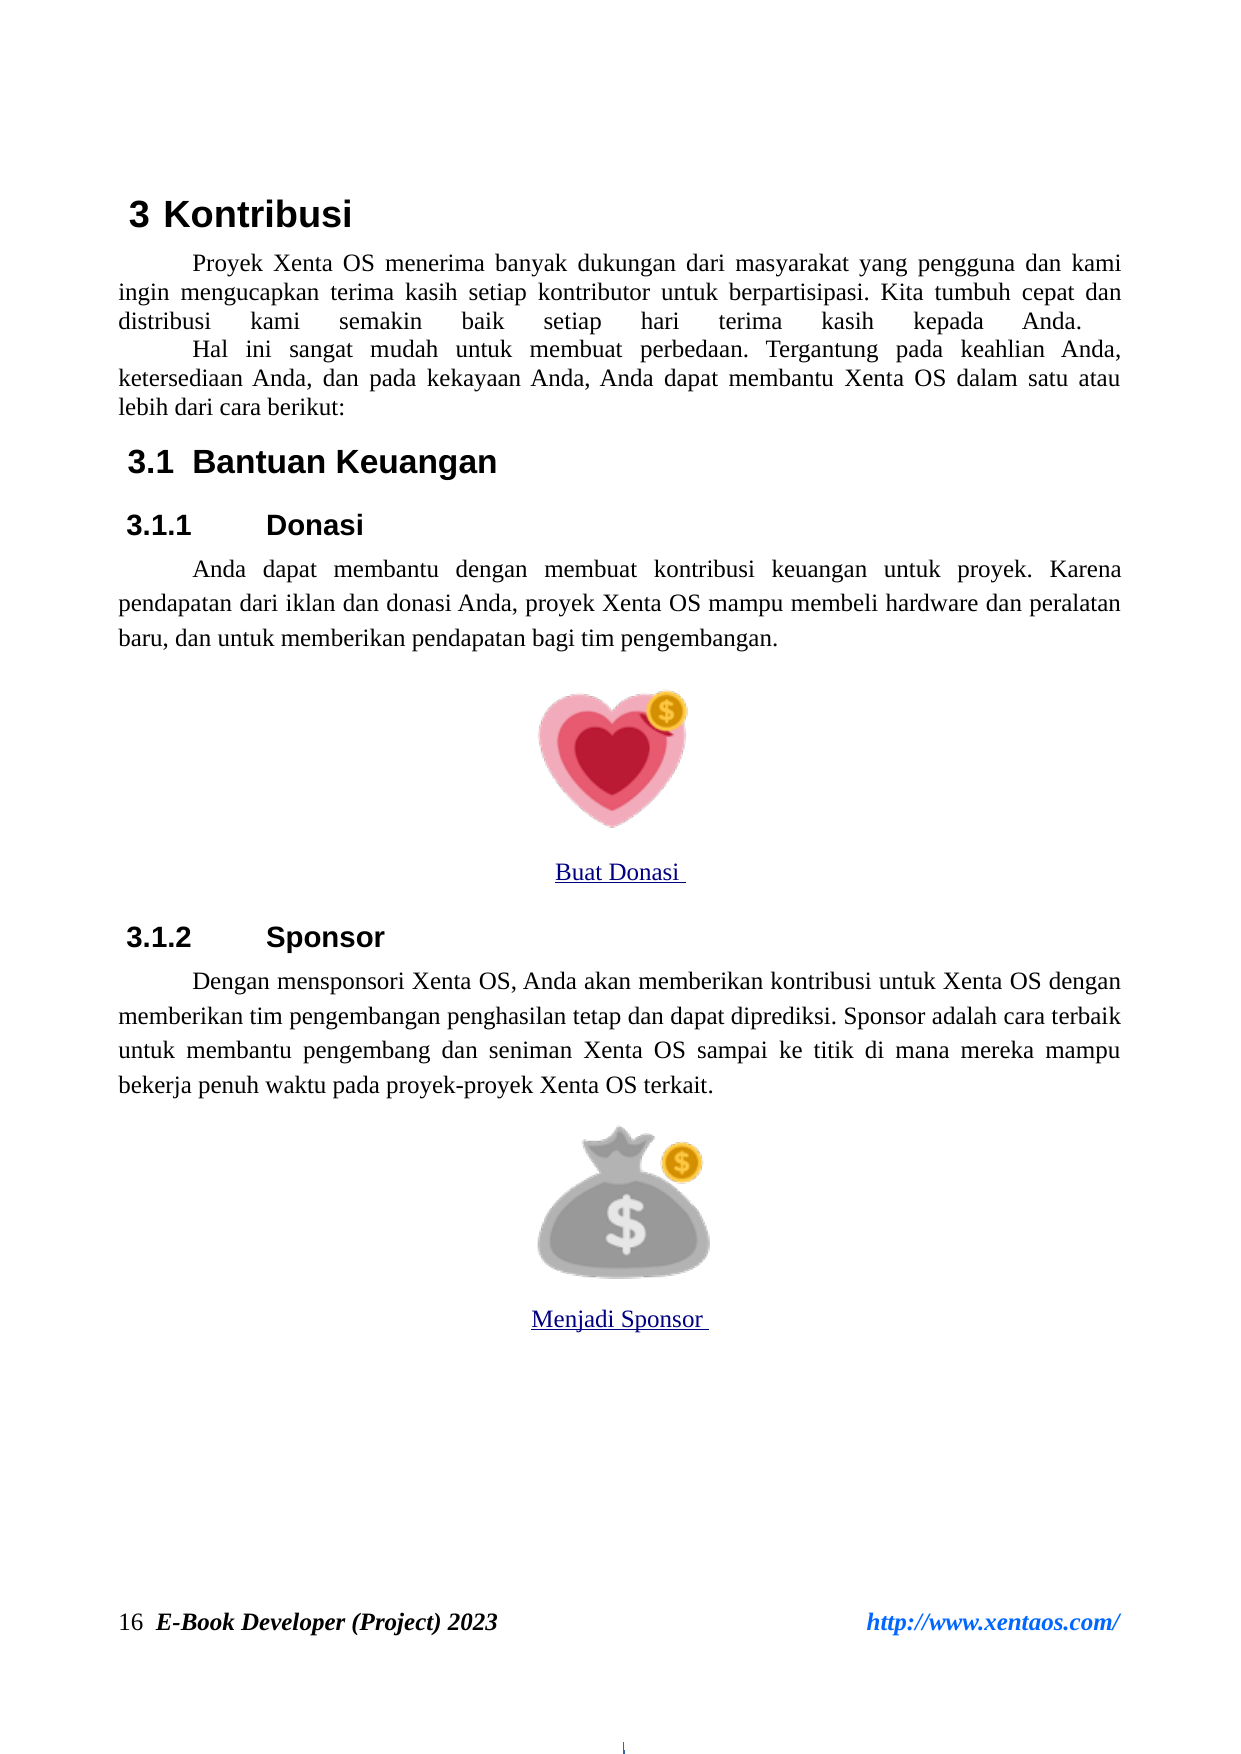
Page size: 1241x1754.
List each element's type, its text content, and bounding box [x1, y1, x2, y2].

text Buat Donasi [118, 857, 1122, 885]
picture [463, 1104, 777, 1299]
text Menjadi Sponsor [118, 1304, 1122, 1333]
text Dengan mensponsori Xenta OS, Anda akan memberikan kontribusi untuk Xenta OS dengan memberikan tim pengembangan penghasilan tetap dan dapat diprediksi. Sponsor adalah cara terbaik untuk membantu pengembang dan seniman Xenta OS sampai ke titik di mana mereka mampu bekerja penuh waktu pada proyek-proyek Xenta OS terkait. [118, 966, 1122, 1099]
subtitle Donasi [118, 507, 1122, 541]
text Anda dapat membantu dengan membuat kontribusi keuangan untuk proyek. Karena pendapatan dari iklan dan donasi Anda, proyek Xenta OS mampu membeli hardware dan peralatan baru, dan untuk memberikan pendapatan bagi tim pengembangan. [118, 554, 1122, 651]
subtitle Sponsor [118, 920, 1122, 954]
subtitle Kontribusi [118, 192, 1122, 236]
picture [463, 657, 777, 851]
subtitle Bantuan Keuangan [118, 442, 1122, 480]
text Proyek Xenta OS menerima banyak dukungan dari masyarakat yang pengguna dan kami ingin mengucapkan terima kasih setiap kontributor untuk berpartisipasi. Kita tumbuh cepat dan distribusi kami semakin baik setiap hari terima kasih kepada Anda. Hal ini sangat mudah untuk membuat perbedaan. Tergantung pada keahlian Anda, ketersediaan Anda, dan pada kekayaan Anda, Anda dapat membantu Xenta OS dalam satu atau lebih dari cara berikut: [118, 248, 1122, 421]
